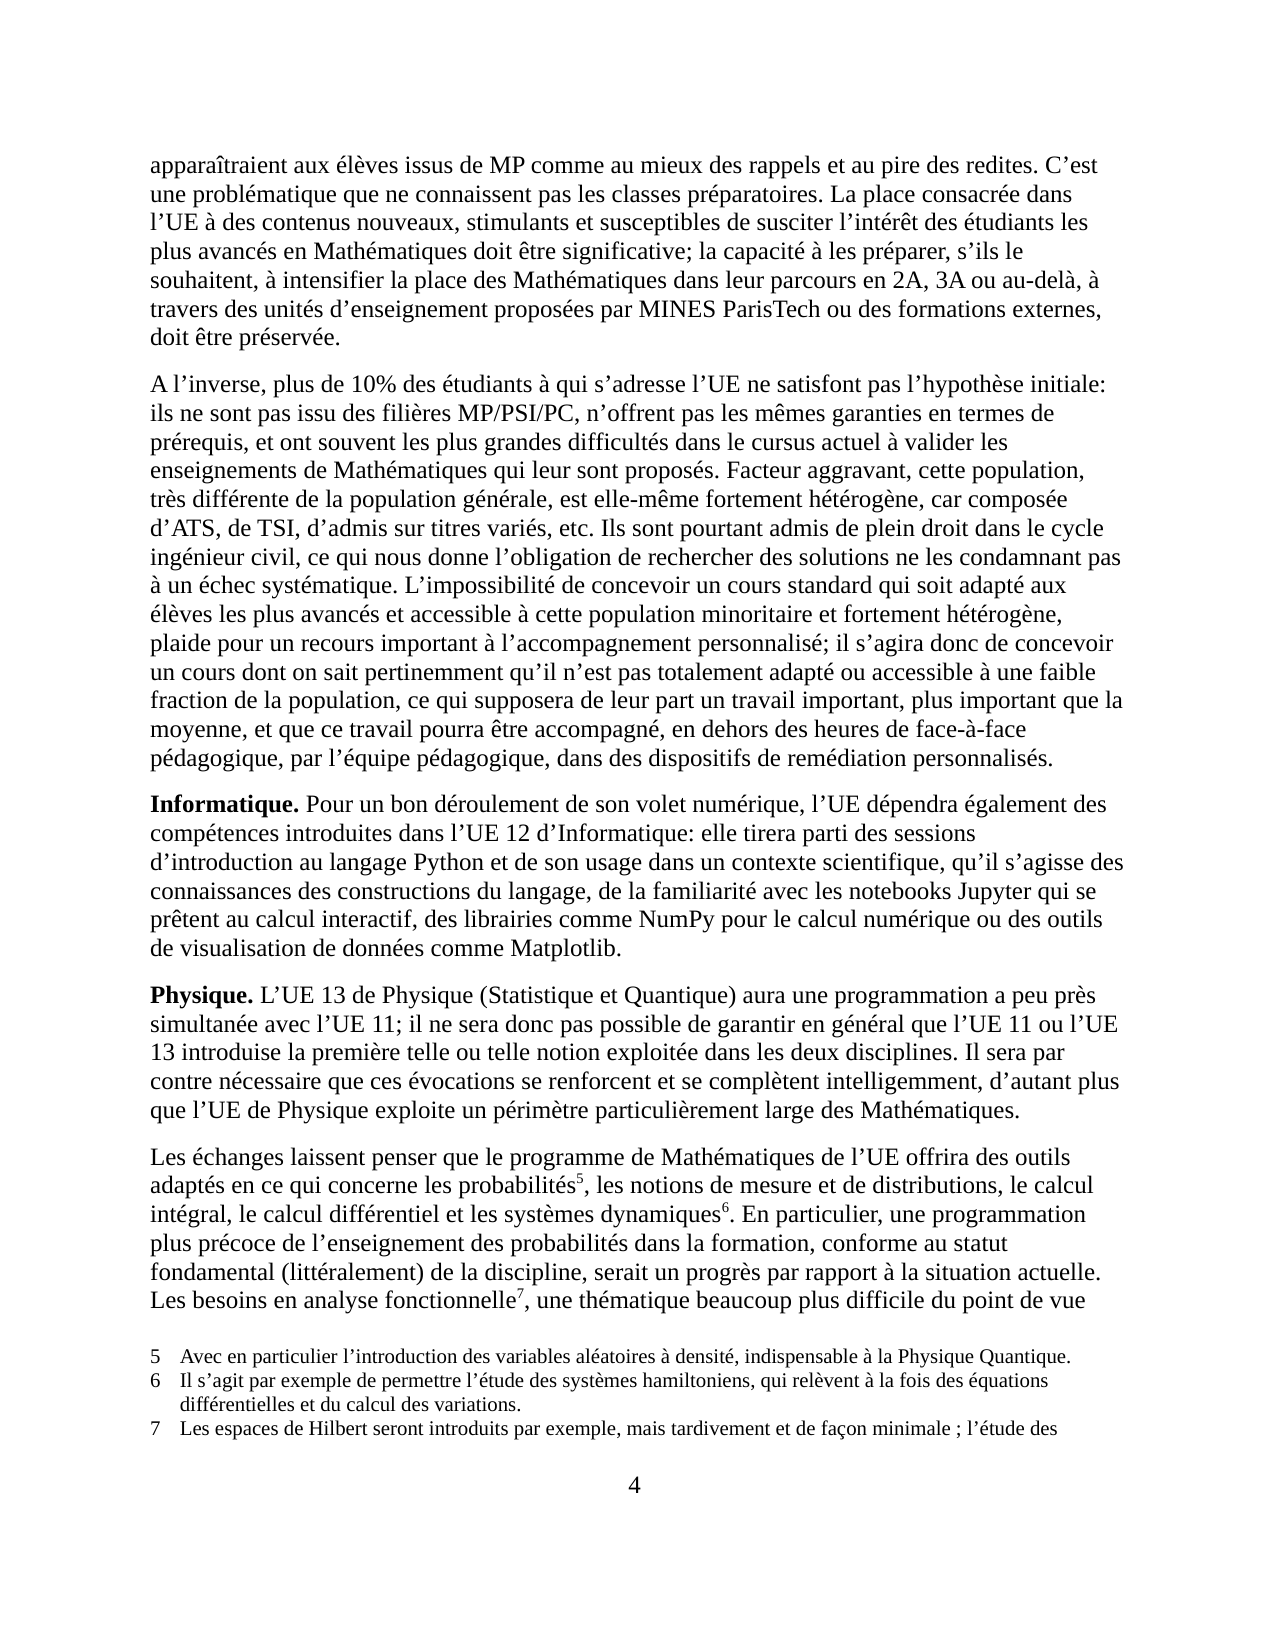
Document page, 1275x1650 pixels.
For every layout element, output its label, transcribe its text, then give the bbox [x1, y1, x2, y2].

text Les échanges laissent penser que le programme de Mathématiques de l’UE offrira des outils adaptés en ce qui concerne les probabilités, les notions de mesure et de distributions, le calcul intégral, le calcul différentiel et les systèmes dynamiques. En particulier, une programmation plus précoce de l’enseignement des probabilités dans la formation, conforme au statut fondamental (littéralement) de la discipline, serait un progrès par rapport à la situation actuelle. Les besoins en analyse fonctionnelle, une thématique beaucoup plus difficile du point de vue [150, 1142, 1125, 1314]
text Les espaces de Hilbert seront introduits par exemple, mais tardivement et de façon minimale ; l’étude des [150, 1416, 1125, 1440]
text Il s’agit par exemple de permettre l’étude des systèmes hamiltoniens, qui relèvent à la fois des équations différentielles et du calcul des variations. [150, 1368, 1125, 1416]
text apparaîtraient aux élèves issus de MP comme au mieux des rappels et au pire des redites. C’est une problématique que ne connaissent pas les classes préparatoires. La place consacrée dans l’UE à des contenus nouveaux, stimulants et susceptibles de susciter l’intérêt des étudiants les plus avancés en Mathématiques doit être significative; la capacité à les préparer, s’ils le souhaitent, à intensifier la place des Mathématiques dans leur parcours en 2A, 3A ou au-delà, à travers des unités d’enseignement proposées par MINES ParisTech ou des formations externes, doit être préservée. [150, 150, 1125, 351]
text Avec en particulier l’introduction des variables aléatoires à densité, indispensable à la Physique Quantique. [150, 1344, 1125, 1368]
text Physique. L’UE 13 de Physique (Statistique et Quantique) aura une programmation a peu près simultanée avec l’UE 11; il ne sera donc pas possible de garantir en général que l’UE 11 ou l’UE 13 introduise la première telle ou telle notion exploitée dans les deux disciplines. Il sera par contre nécessaire que ces évocations se renforcent et se complètent intelligemment, d’autant plus que l’UE de Physique exploite un périmètre particulièrement large des Mathématiques. [150, 980, 1125, 1124]
text A l’inverse, plus de 10% des étudiants à qui s’adresse l’UE ne satisfont pas l’hypothèse initiale: ils ne sont pas issu des filières MP/PSI/PC, n’offrent pas les mêmes garanties en termes de prérequis, et ont souvent les plus grandes difficultés dans le cursus actuel à valider les enseignements de Mathématiques qui leur sont proposés. Facteur aggravant, cette population, très différente de la population générale, est elle-même fortement hétérogène, car composée d’ATS, de TSI, d’admis sur titres variés, etc. Ils sont pourtant admis de plein droit dans le cycle ingénieur civil, ce qui nous donne l’obligation de rechercher des solutions ne les condamnant pas à un échec systématique. L’impossibilité de concevoir un cours standard qui soit adapté aux élèves les plus avancés et accessible à cette population minoritaire et fortement hétérogène, plaide pour un recours important à l’accompagnement personnalisé; il s’agira donc de concevoir un cours dont on sait pertinemment qu’il n’est pas totalement adapté ou accessible à une faible fraction de la population, ce qui supposera de leur part un travail important, plus important que la moyenne, et que ce travail pourra être accompagné, en dehors des heures de face-à-face pédagogique, par l’équipe pédagogique, dans des dispositifs de remédiation personnalisés. [150, 369, 1125, 772]
text Informatique. Pour un bon déroulement de son volet numérique, l’UE dépendra également des compétences introduites dans l’UE 12 d’Informatique: elle tirera parti des sessions d’introduction au langage Python et de son usage dans un contexte scientifique, qu’il s’agisse des connaissances des constructions du langage, de la familiarité avec les notebooks Jupyter qui se prêtent au calcul interactif, des librairies comme NumPy pour le calcul numérique ou des outils de visualisation de données comme Matplotlib. [150, 789, 1125, 962]
